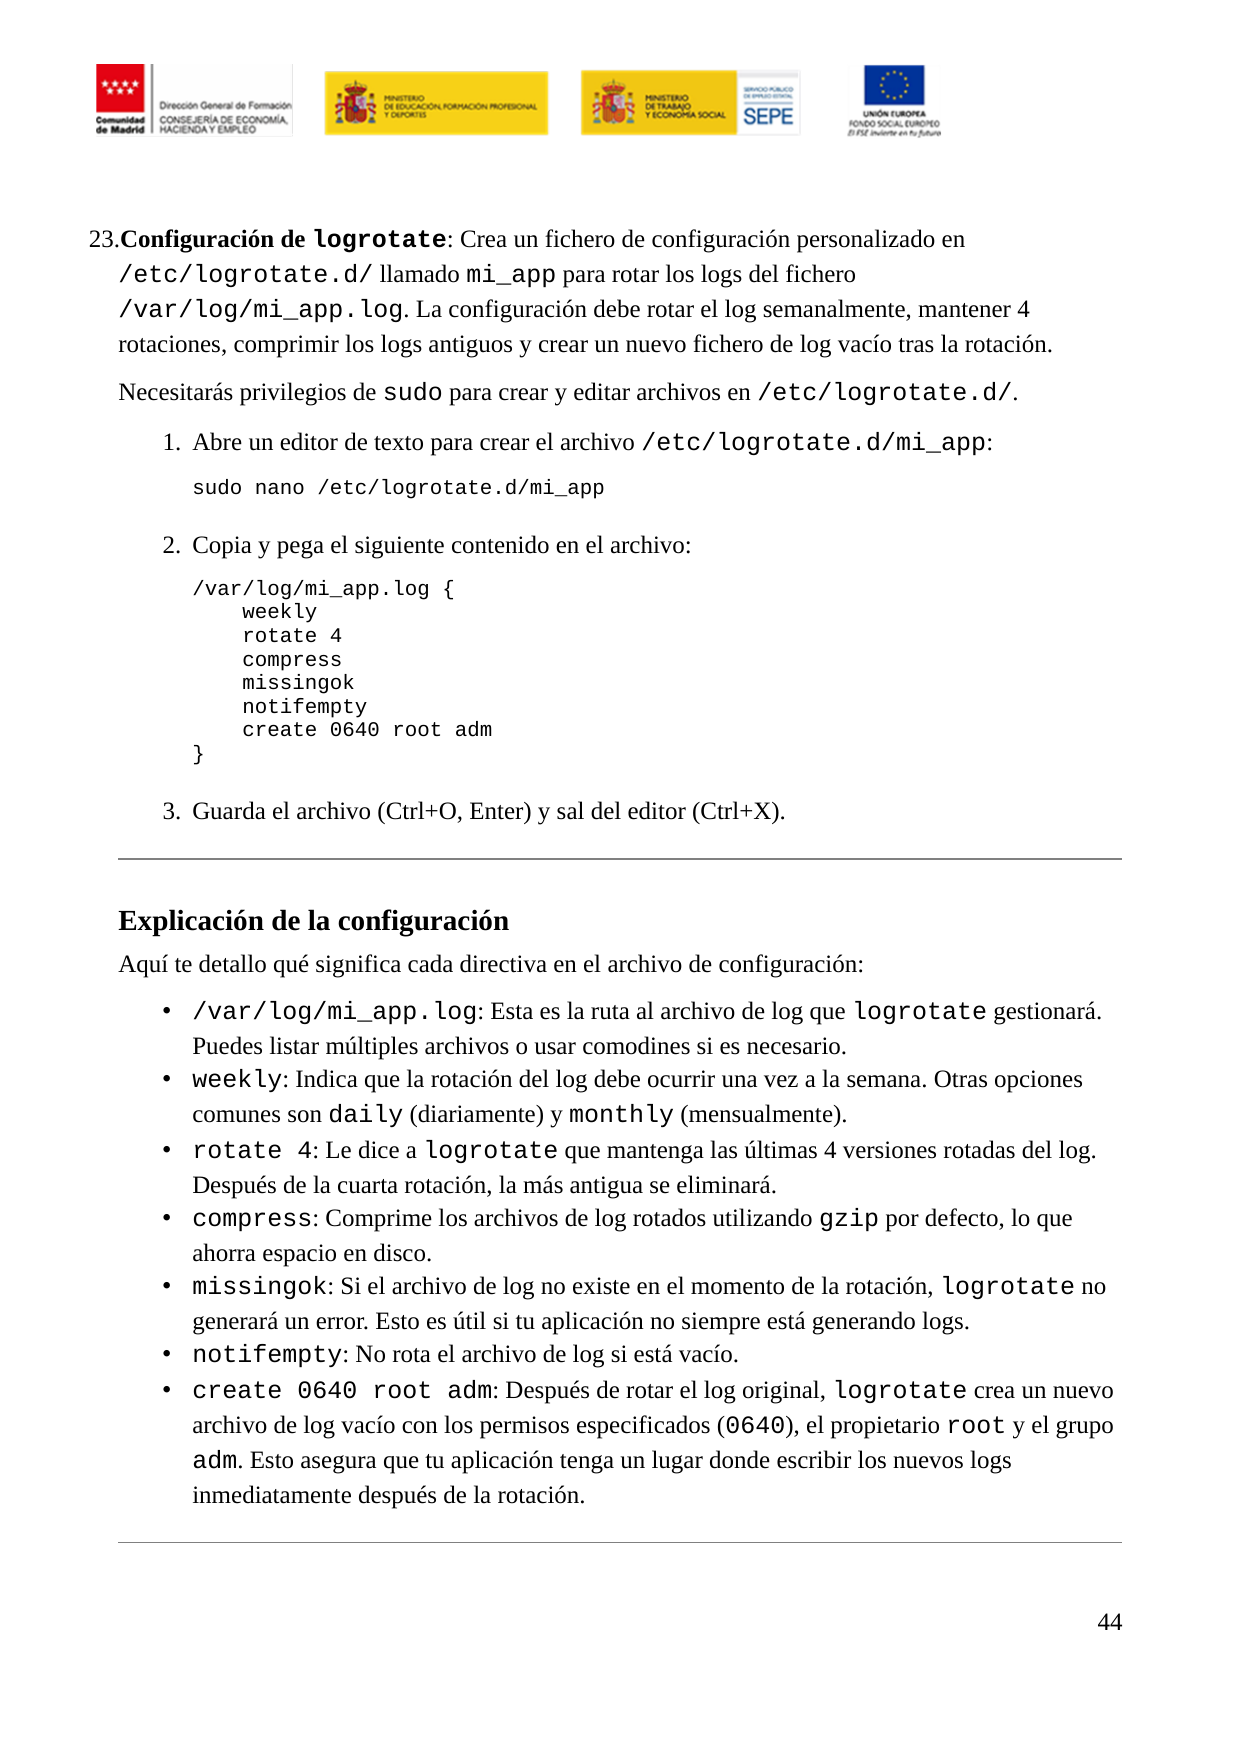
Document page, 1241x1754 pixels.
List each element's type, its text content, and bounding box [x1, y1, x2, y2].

text Aquí te detallo qué significa cada directiva en el archivo de configuración: [118, 949, 1122, 977]
list Copia y pega el siguiente contenido en el archivo: [162, 530, 1122, 559]
list rotate 4 [162, 625, 1122, 648]
list Abre un editor de texto para crear el archivo /etc/logrotate.d/mi_app: [162, 427, 1122, 458]
list weekly: Indica que la rotación del log debe ocurrir una vez a la semana. Otras opciones comunes son daily (diariamente) y monthly (mensualmente). [162, 1064, 1122, 1130]
list /var/log/mi_app.log: Esta es la ruta al archivo de log que logrotate gestionará. Puedes listar múltiples archivos o usar comodines si es necesario. [162, 996, 1122, 1060]
list compress: Comprime los archivos de log rotados utilizando gzip por defecto, lo que ahorra espacio en disco. [162, 1203, 1122, 1267]
picture [96, 64, 942, 140]
list create 0640 root adm: Después de rotar el log original, logrotate crea un nuevo archivo de log vacío con los permisos especificados (0640), el propietario root y el grupo adm. Esto asegura que tu aplicación tenga un lugar donde escribir los nuevos logs inmediatamente después de la rotación. [162, 1375, 1122, 1509]
list notifempty [162, 696, 1122, 719]
subtitle Explicación de la configuración [118, 903, 1122, 936]
list notifempty: No rota el archivo de log si está vacío. [162, 1339, 1122, 1370]
list compress [162, 648, 1122, 672]
list missingok [162, 672, 1122, 696]
list missingok: Si el archivo de log no existe en el momento de la rotación, logrotate no generará un error. Esto es útil si tu aplicación no siempre está generando logs. [162, 1271, 1122, 1335]
list Guarda el archivo (Ctrl+O, Enter) y sal del editor (Ctrl+X). [162, 796, 1122, 825]
list Configuración de logrotate: Crea un fichero de configuración personalizado en /etc/logrotate.d/ llamado mi_app para rotar los logs del fichero /var/log/mi_app.log. La configuración debe rotar el log semanalmente, mantener 4 rotaciones, comprimir los logs antiguos y crear un nuevo fichero de log vacío tras la rotación. [118, 224, 1122, 358]
list create 0640 root adm [162, 719, 1122, 743]
list /var/log/mi_app.log { [162, 578, 1122, 601]
list weekly [162, 601, 1122, 625]
list } [162, 743, 1122, 767]
list rotate 4: Le dice a logrotate que mantenga las últimas 4 versiones rotadas del log. Después de la cuarta rotación, la más antigua se eliminará. [162, 1135, 1122, 1199]
list sudo nano /etc/logrotate.d/mi_app [162, 477, 1122, 501]
text Necesitarás privilegios de sudo para crear y editar archivos en /etc/logrotate.d/. [118, 377, 1122, 408]
